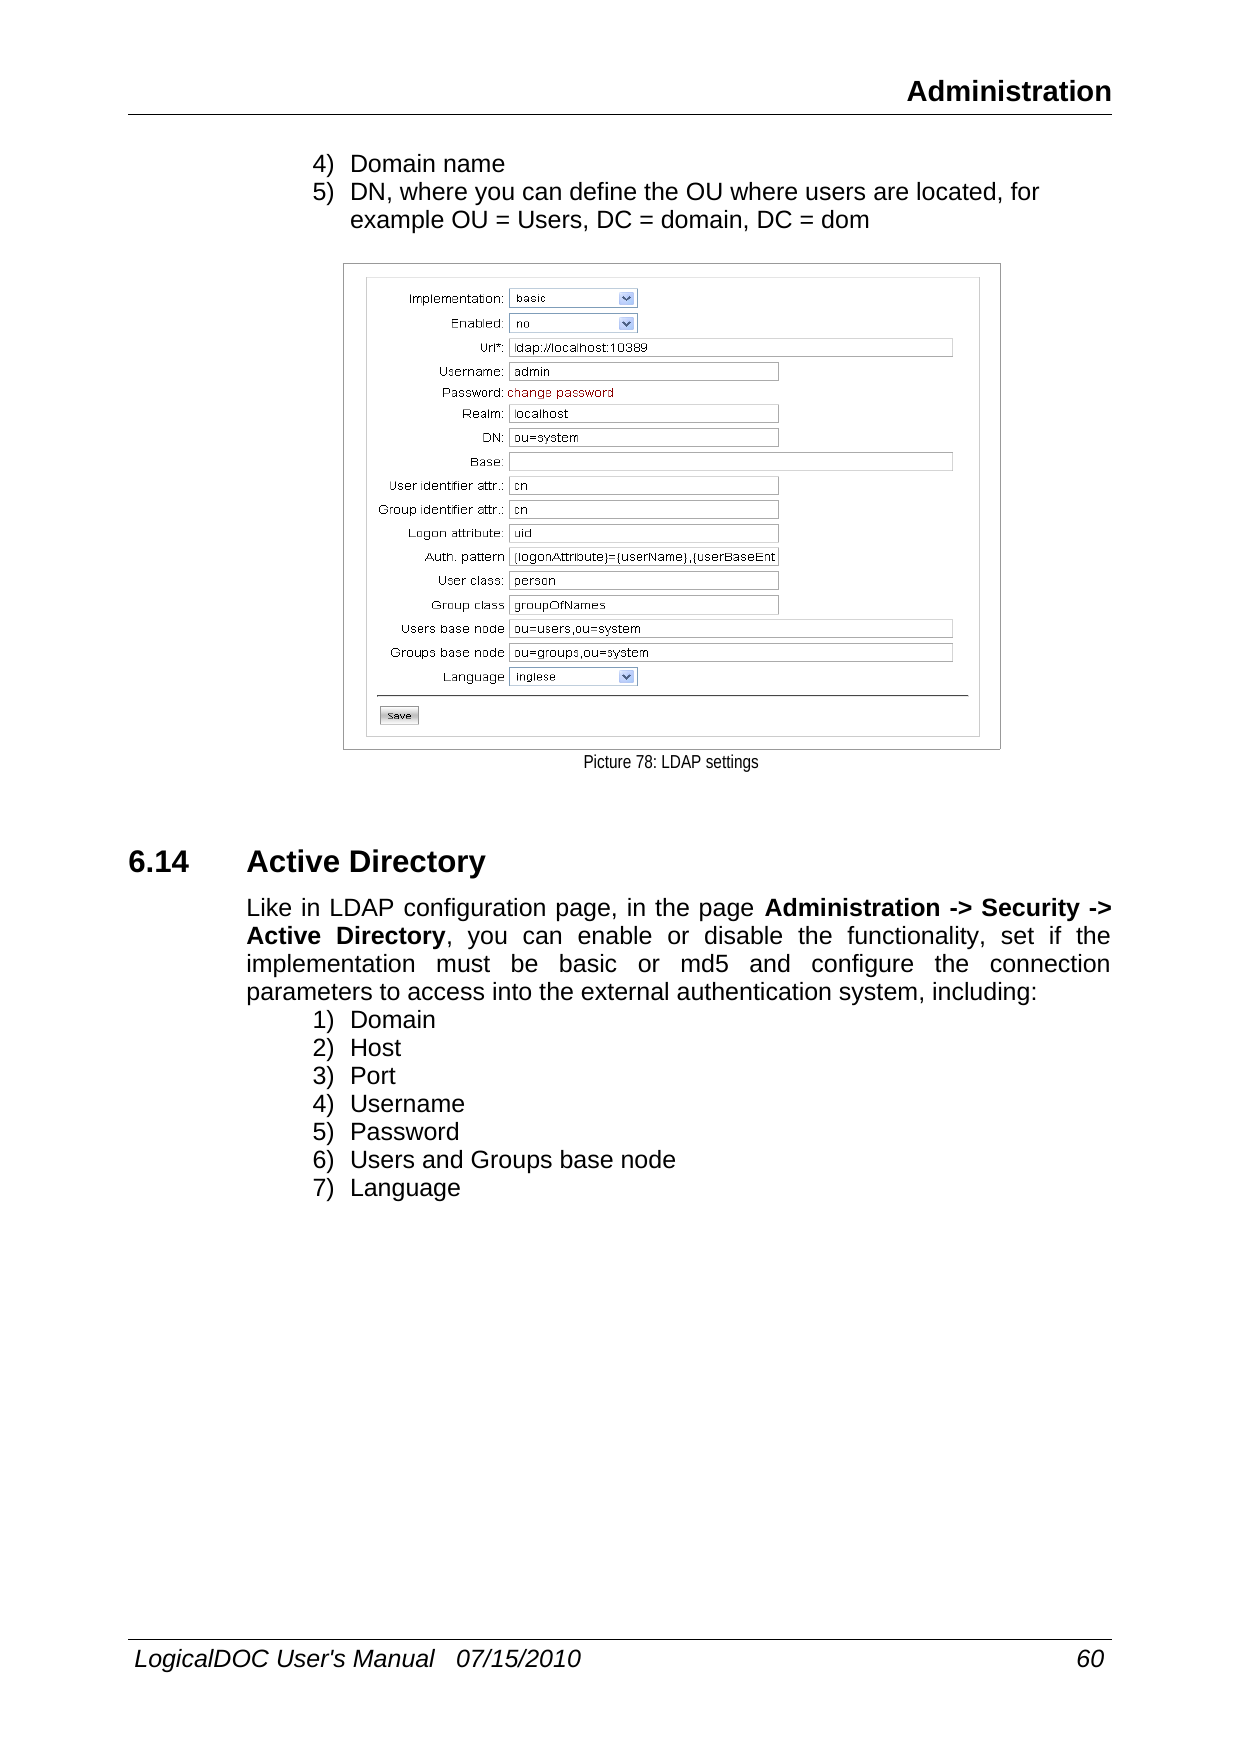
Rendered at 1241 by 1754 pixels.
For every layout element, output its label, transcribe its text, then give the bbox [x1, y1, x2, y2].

list Domain [312, 1006, 1112, 1034]
list Language [312, 1173, 1112, 1201]
subtitle Active Directory [128, 844, 1112, 879]
list Port [312, 1062, 1112, 1089]
list Host [312, 1034, 1112, 1062]
text Picture 78: LDAP settings [342, 749, 999, 771]
list Password [312, 1117, 1112, 1145]
list Users and Groups base node [312, 1145, 1112, 1173]
text example OU = Users, DC = domain, DC = dom [350, 206, 1112, 234]
list Domain name [312, 150, 1112, 178]
picture [359, 272, 984, 741]
text Like in LDAP configuration page, in the page Administration -> Security -> Active Directory, you can enable or disable the functionality, set if the implementation must be basic or md5 and configure the connection parameters to access into the external authentication system, including: [246, 894, 1112, 1006]
list DN, where you can define the OU where users are located, for [312, 178, 1112, 206]
list Username [312, 1089, 1112, 1117]
